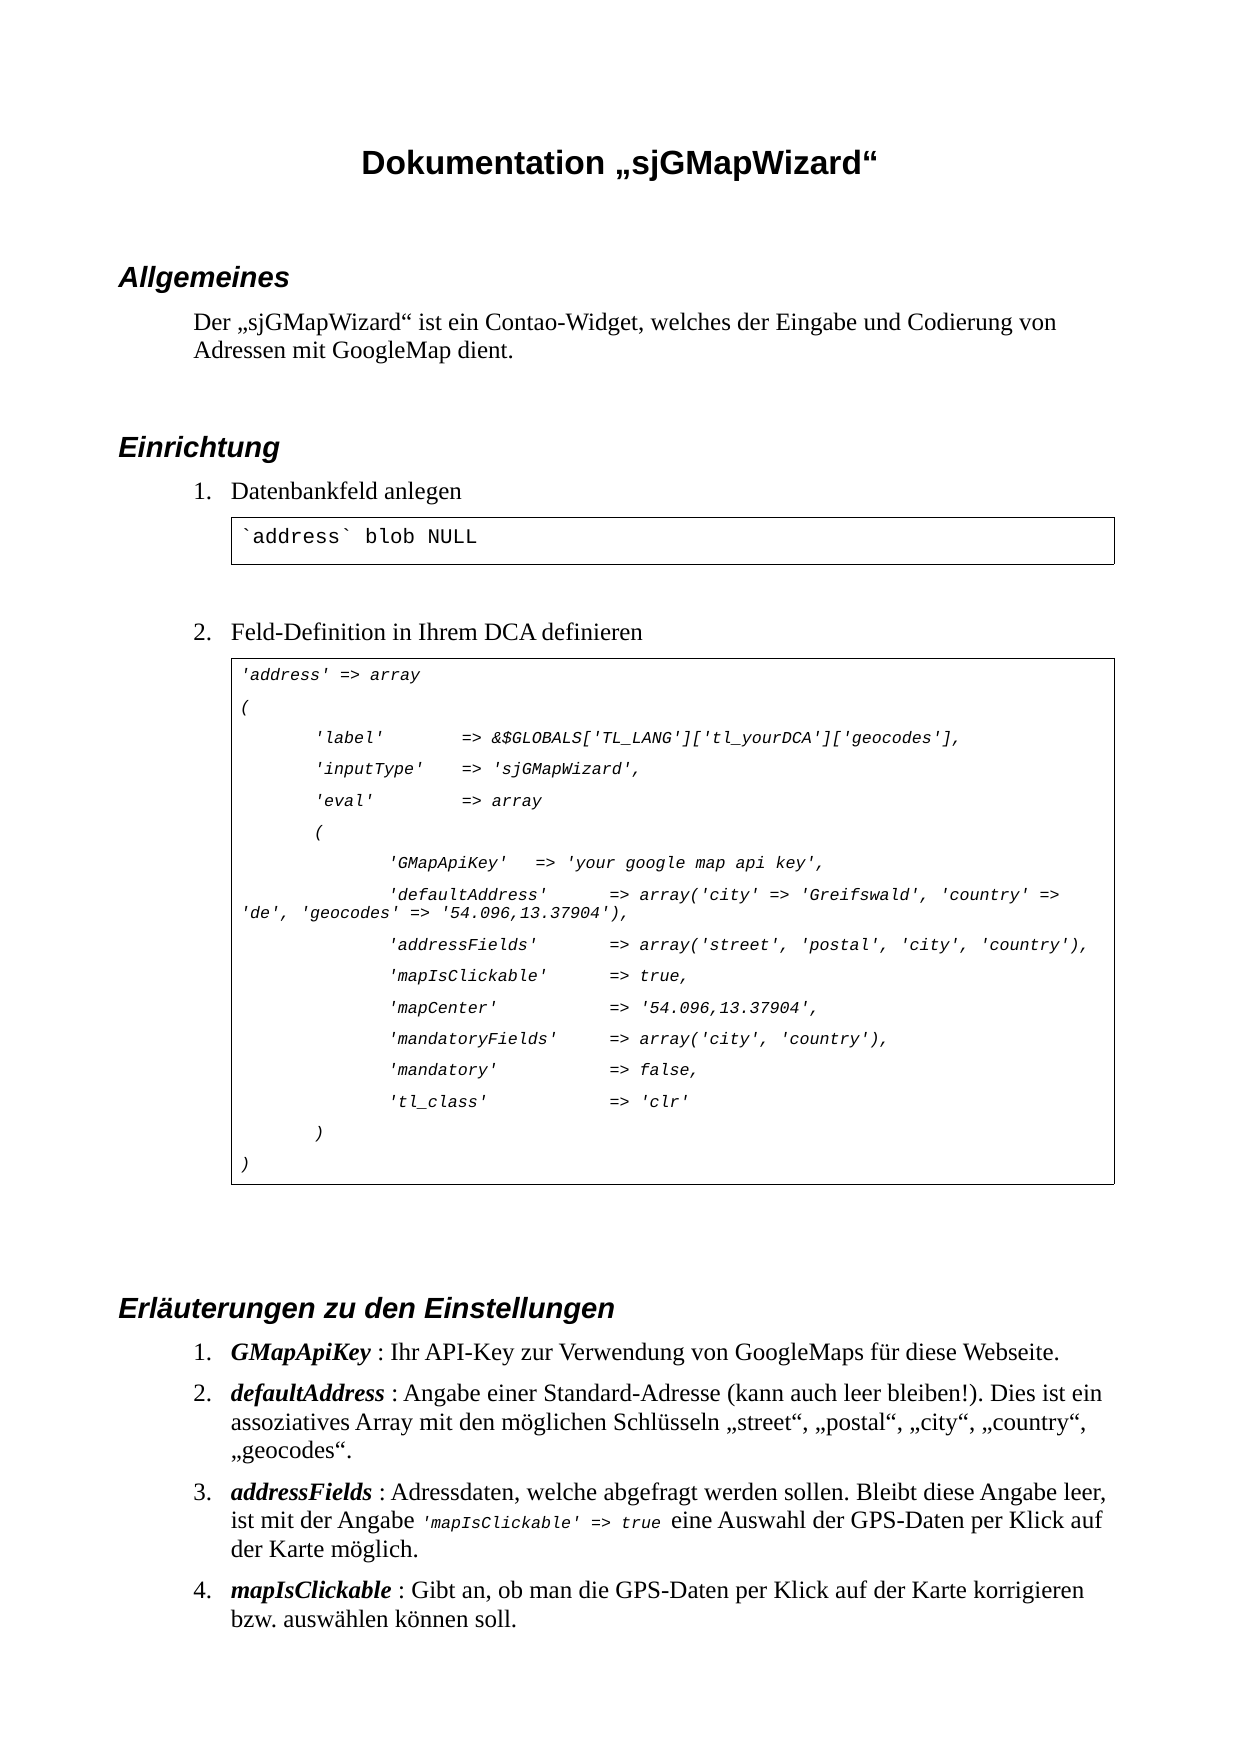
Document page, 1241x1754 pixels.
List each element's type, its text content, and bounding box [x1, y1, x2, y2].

list 'tl_class' => 'clr' [240, 1093, 1105, 1112]
subtitle Erläuterungen zu den Einstellungen [118, 1291, 1122, 1324]
list `address` blob NULL [240, 526, 1105, 550]
list 'defaultAddress' => array('city' => 'Greifswald', 'country' => 'de', 'geocodes' => '54.096,13.37904'), [240, 886, 1105, 924]
list ) [240, 1156, 1105, 1175]
list 'addressFields' => array('street', 'postal', 'city', 'country'), [240, 936, 1105, 955]
list ) [240, 1124, 1105, 1143]
list GMapApiKey : Ihr API-Key zur Verwendung von GoogleMaps für diese Webseite. [193, 1337, 1122, 1365]
subtitle Einrichtung [118, 430, 1122, 464]
list ( [240, 698, 1105, 717]
list 'mandatoryFields' => array('city', 'country'), [240, 1031, 1105, 1049]
subtitle Allgemeines [118, 261, 1122, 294]
list mapIsClickable : Gibt an, ob man die GPS-Daten per Klick auf der Karte korrigieren bzw. auswählen können soll. [193, 1575, 1122, 1633]
list 'mapCenter' => '54.096,13.37904', [240, 999, 1105, 1018]
list 'eval' => array [240, 792, 1105, 811]
list 'address' => array [240, 667, 1105, 686]
list Feld-Definition in Ihrem DCA definieren [193, 617, 1122, 1253]
list 'label' => &$GLOBALS['TL_LANG']['tl_yourDCA']['geocodes'], [240, 729, 1105, 748]
list ( [240, 823, 1105, 842]
list Der „sjGMapWizard“ ist ein Contao-Widget, welches der Eingabe und Codierung von Adressen mit GoogleMap dient. [156, 307, 1122, 393]
list 'inputType' => 'sjGMapWizard', [240, 761, 1105, 780]
list 'GMapApiKey' => 'your google map api key', [240, 855, 1105, 874]
list Datenbankfeld anlegen [193, 476, 1122, 604]
subtitle Dokumentation „sjGMapWizard“ [118, 143, 1122, 182]
list addressFields : Adressdaten, welche abgefragt werden sollen. Bleibt diese Angabe leer, ist mit der Angabe 'mapIsClickable' => true eine Auswahl der GPS-Daten per Klick auf der Karte möglich. [193, 1477, 1122, 1563]
list 'mandatory' => false, [240, 1062, 1105, 1081]
list defaultAddress : Angabe einer Standard-Adresse (kann auch leer bleiben!). Dies ist ein assoziatives Array mit den möglichen Schlüsseln „street“, „postal“, „city“, „country“, „geocodes“. [193, 1378, 1122, 1464]
list 'mapIsClickable' => true, [240, 968, 1105, 987]
